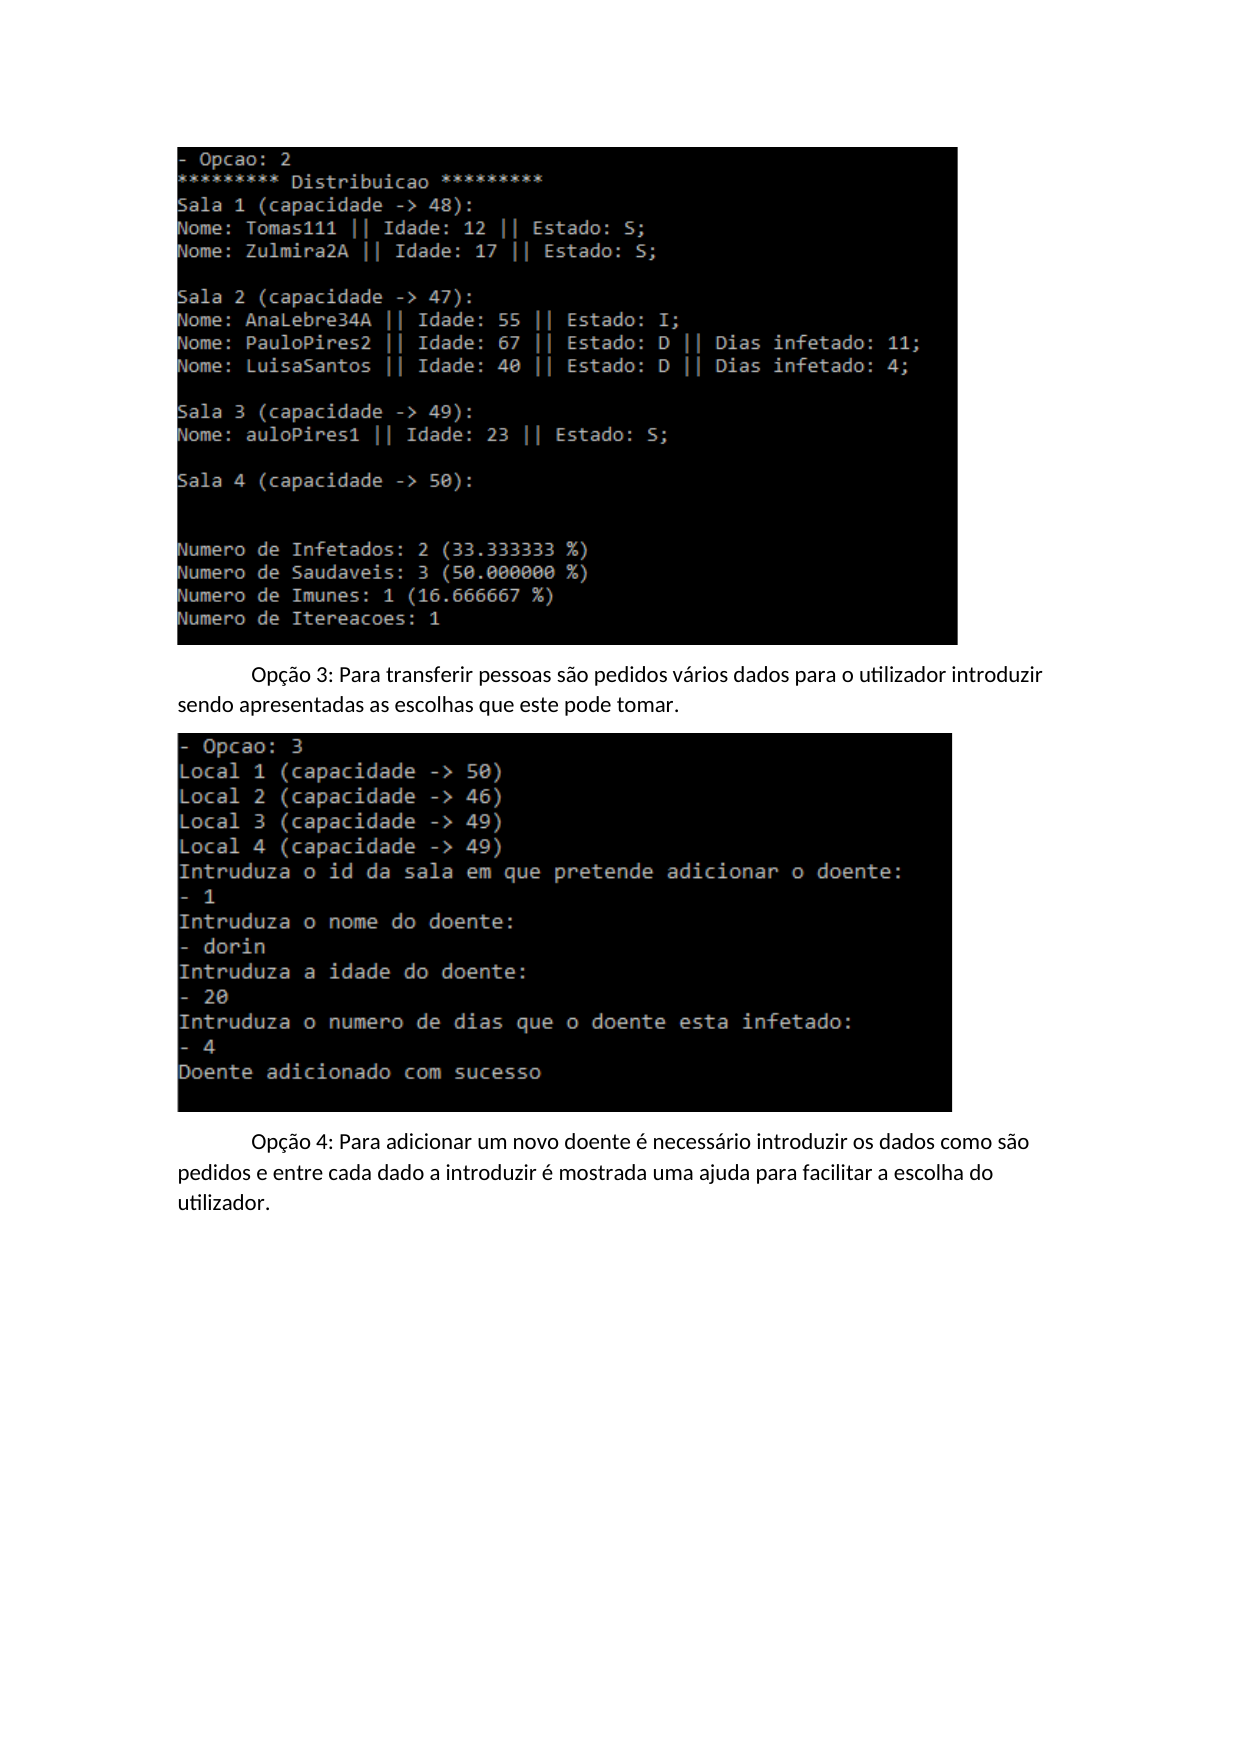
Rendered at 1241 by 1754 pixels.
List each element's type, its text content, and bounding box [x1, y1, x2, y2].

text Opção 3: Para transferir pessoas são pedidos vários dados para o utilizador introduzir sendo apresentadas as escolhas que este pode tomar. [177, 660, 1063, 718]
text Opção 4: Para adicionar um novo doente é necessário introduzir os dados como são pedidos e entre cada dado a introduzir é mostrada uma ajuda para facilitar a escolha do utilizador. [177, 1127, 1063, 1217]
